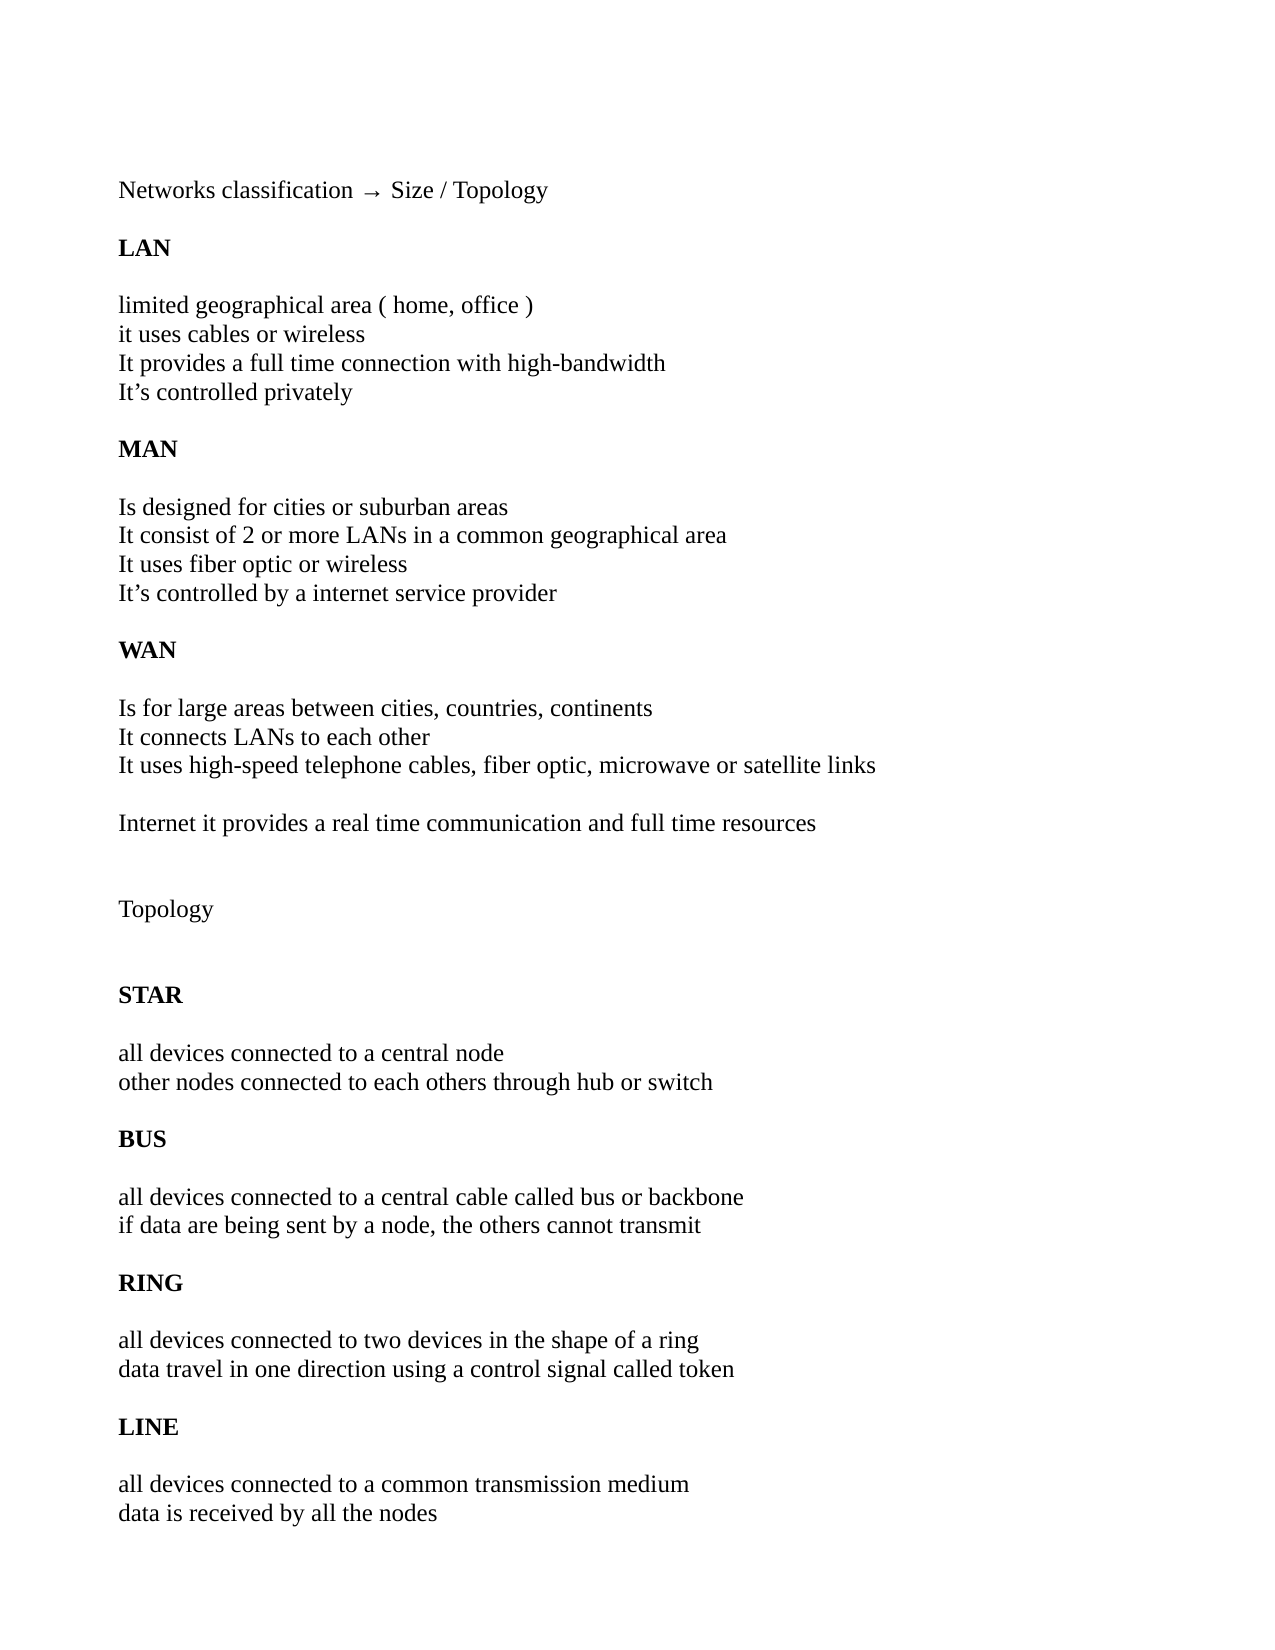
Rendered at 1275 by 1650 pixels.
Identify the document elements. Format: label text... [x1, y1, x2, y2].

text LINE [118, 1412, 1157, 1441]
text if data are being sent by a node, the others cannot transmit [118, 1211, 1157, 1239]
text It’s controlled by a internet service provider [118, 578, 1157, 607]
text STAR [118, 981, 1157, 1009]
text MAN Is designed for cities or suburban areas [118, 434, 1157, 521]
text RING [118, 1268, 1157, 1297]
text Is for large areas between cities, countries, continents [118, 693, 1157, 722]
text It’s controlled privately [118, 377, 1157, 406]
text LAN [118, 233, 1157, 262]
text Topology [118, 894, 1157, 923]
text BUS [118, 1124, 1157, 1153]
text It consist of 2 or more LANs in a common geographical area [118, 521, 1157, 549]
text Internet it provides a real time communication and full time resources [118, 808, 1157, 837]
text it uses cables or wireless [118, 319, 1157, 348]
text It provides a full time connection with high-bandwidth [118, 348, 1157, 377]
text all devices connected to a common transmission medium [118, 1469, 1157, 1498]
text It connects LANs to each other [118, 722, 1157, 751]
text It uses high-speed telephone cables, fiber optic, microwave or satellite links [118, 751, 1157, 779]
text WAN [118, 636, 1157, 664]
text limited geographical area ( home, office ) [118, 291, 1157, 319]
text It uses fiber optic or wireless [118, 549, 1157, 578]
text data is received by all the nodes [118, 1498, 1157, 1527]
text all devices connected to a central node [118, 1038, 1157, 1067]
text other nodes connected to each others through hub or switch [118, 1067, 1157, 1096]
text Networks classification → Size / Topology [118, 176, 1157, 204]
text all devices connected to a central cable called bus or backbone [118, 1182, 1157, 1211]
text data travel in one direction using a control signal called token [118, 1354, 1157, 1383]
text all devices connected to two devices in the shape of a ring [118, 1326, 1157, 1354]
